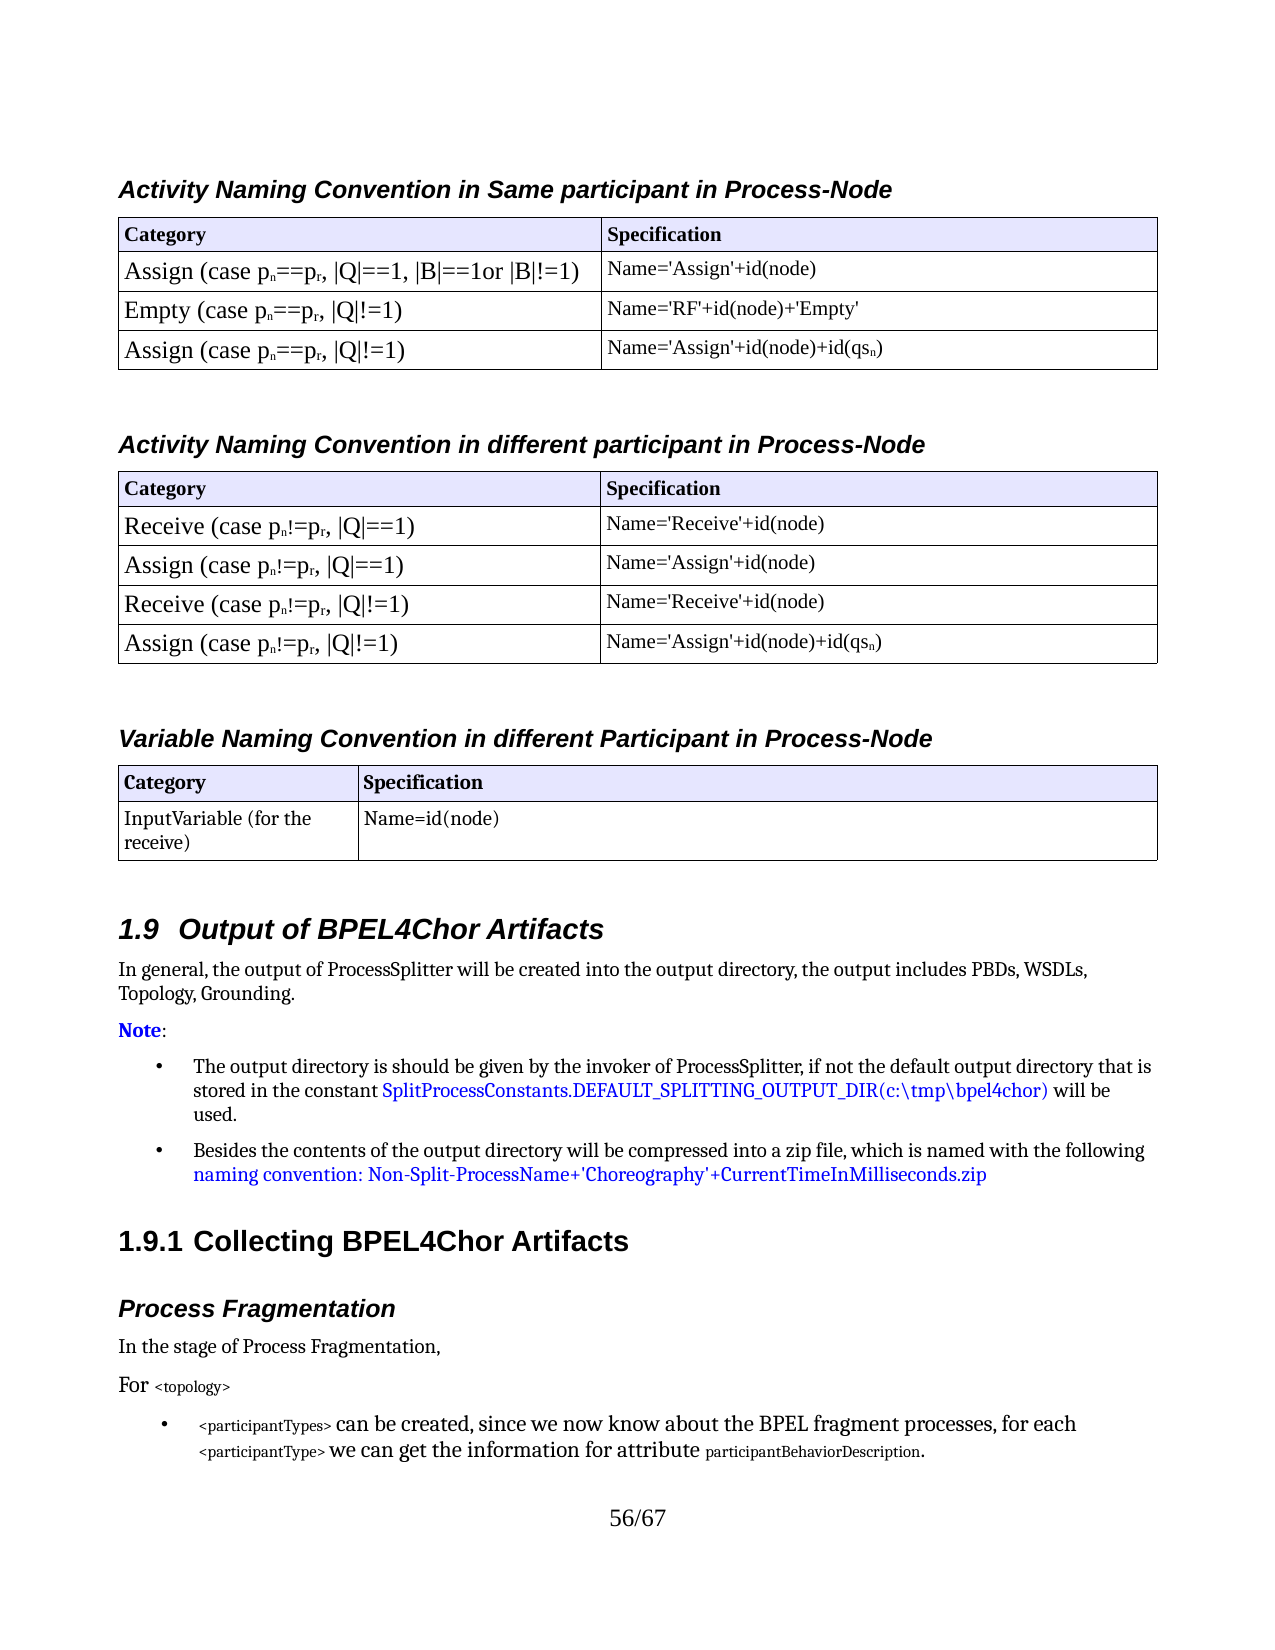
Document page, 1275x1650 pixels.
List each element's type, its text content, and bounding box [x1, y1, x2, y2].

table_cell Name='Assign'+id(node) [602, 252, 1157, 291]
table_cell Assign (case pn==pr, |Q|==1, |B|==1or |B|!=1) [119, 252, 601, 291]
subtitle Collecting BPEL4Chor Artifacts [118, 1224, 1157, 1257]
table_cell Name='RF'+id(node)+'Empty' [602, 292, 1157, 330]
table_cell Receive (case pn!=pr, |Q|==1) [119, 507, 600, 545]
table_header Category [119, 766, 358, 801]
subtitle Activity Naming Convention in different participant in Process-Node [118, 431, 1157, 459]
table_cell Assign (case pn!=pr, |Q|!=1) [119, 625, 600, 663]
table_header Specification [602, 218, 1157, 251]
table_cell Name='Assign'+id(node)+id(qsn) [601, 625, 1157, 663]
text In general, the output of ProcessSplitter will be created into the output directory, the output includes PBDs, WSDLs, Topology, Grounding. [118, 958, 1157, 1006]
subtitle Process Fragmentation [118, 1295, 1157, 1323]
table_cell Name=id(node) [359, 802, 1157, 860]
list The output directory is should be given by the invoker of ProcessSplitter, if not the default output directory that is stored in the constant SplitProcessConstants.DEFAULT_SPLITTING_OUTPUT_DIR(c:\tmp\bpel4chor) will be used. [156, 1055, 1157, 1127]
text In the stage of Process Fragmentation, [118, 1335, 1157, 1359]
table_header Category [119, 218, 601, 251]
table_header Specification [359, 766, 1157, 801]
list Besides the contents of the output directory will be compressed into a zip file, which is named with the following naming convention: Non-Split-ProcessName+'Choreography'+CurrentTimeInMilliseconds.zip [156, 1139, 1157, 1187]
table_cell Name='Receive'+id(node) [601, 507, 1157, 545]
table_cell Empty (case pn==pr, |Q|!=1) [119, 292, 601, 330]
table_cell Name='Assign'+id(node) [601, 546, 1157, 584]
text For <topology> [118, 1372, 1157, 1398]
subtitle Variable Naming Convention in different Participant in Process-Node [118, 724, 1157, 752]
table_cell Assign (case pn==pr, |Q|!=1) [119, 331, 601, 369]
table_header Specification [601, 472, 1157, 506]
table_cell Receive (case pn!=pr, |Q|!=1) [119, 586, 600, 624]
table_cell Name='Assign'+id(node)+id(qsn) [602, 331, 1157, 369]
subtitle Output of BPEL4Chor Artifacts [118, 913, 1157, 945]
text Note: [118, 1018, 1157, 1042]
list <participantTypes> can be created, since we now know about the BPEL fragment processes, for each <participantType> we can get the information for attribute participantBehaviorDescription. [161, 1410, 1157, 1463]
table_cell Name='Receive'+id(node) [601, 586, 1157, 624]
table_cell InputVariable (for the receive) [119, 802, 358, 860]
table_header Category [119, 472, 600, 506]
table_cell Assign (case pn!=pr, |Q|==1) [119, 546, 600, 584]
subtitle Activity Naming Convention in Same participant in Process-Node [118, 176, 1157, 204]
